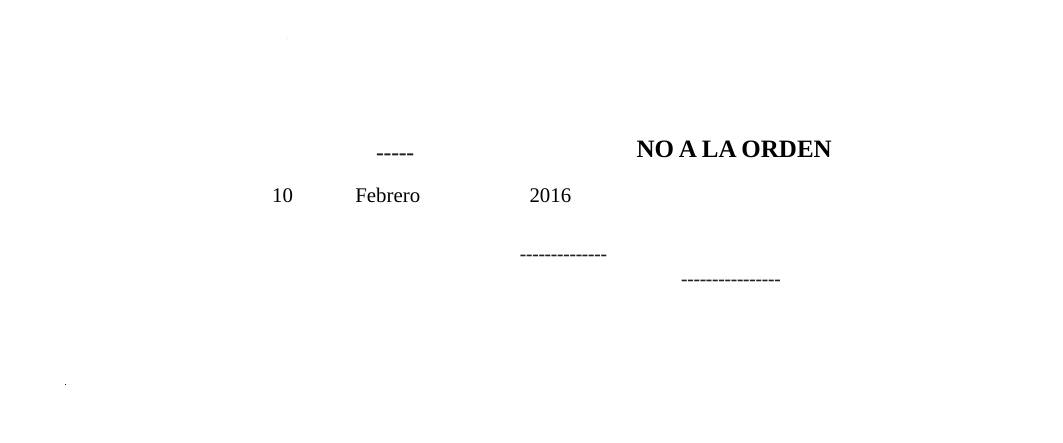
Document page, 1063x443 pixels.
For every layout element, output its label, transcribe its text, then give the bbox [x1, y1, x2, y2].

text <for each="c in o.issued_check_ids"> [17, 20, 1046, 40]
text 10 Febrero 2016 <c.issue_date and formatLang(o.issue_date,date='true')> [17, 183, 1046, 207]
text </for> [17, 367, 1046, 387]
text <o.partner_id.name> -------------- [17, 241, 1046, 266]
text NO A LA ORDEN [636, 134, 848, 163]
text <formatLang(c.amount)> ----- [17, 112, 1046, 166]
text <number_to_string(c.amount)> ---------------- [17, 266, 1046, 291]
